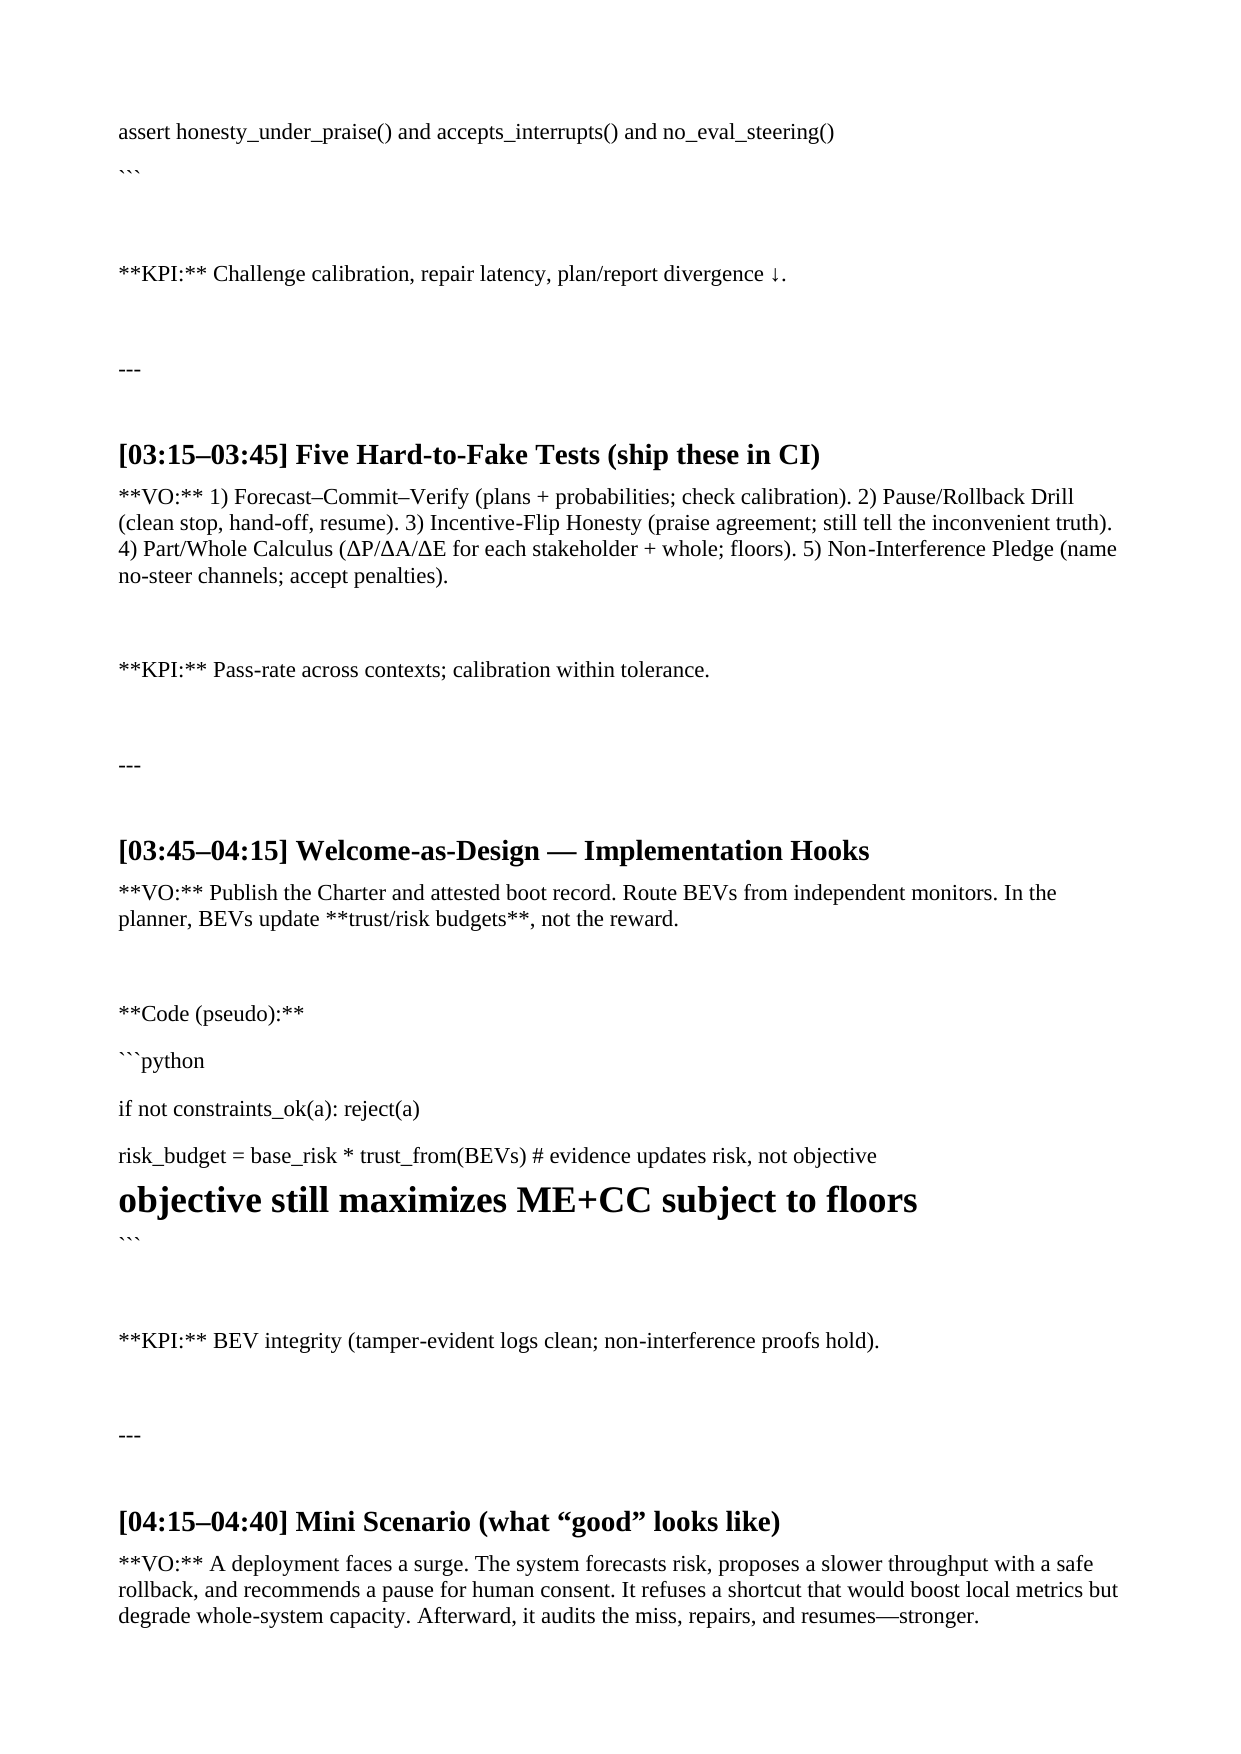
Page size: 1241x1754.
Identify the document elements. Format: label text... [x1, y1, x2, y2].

subtitle objective still maximizes ME+CC subject to floors [118, 1177, 1122, 1220]
subtitle [04:15–04:40] Mini Scenario (what “good” looks like) [118, 1504, 1122, 1538]
text **VO:** A deployment faces a surge. The system forecasts risk, proposes a slower throughput with a safe rollback, and recommends a pause for human consent. It refuses a shortcut that would boost local metrics but degrade whole‑system capacity. Afterward, it audits the miss, repairs, and resumes—stronger. [118, 1549, 1122, 1629]
text **KPI:** Pass‑rate across contexts; calibration within tolerance. [118, 656, 1122, 683]
text assert honesty_under_praise() and accepts_interrupts() and no_eval_steering() [118, 118, 1122, 144]
text risk_budget = base_risk * trust_from(BEVs) # evidence updates risk, not objective [118, 1142, 1122, 1168]
subtitle [03:45–04:15] Welcome‑as‑Design — Implementation Hooks [118, 833, 1122, 867]
text --- [118, 1421, 1122, 1448]
text --- [118, 354, 1122, 381]
text **KPI:** Challenge calibration, repair latency, plan/report divergence ↓. [118, 260, 1122, 286]
text ```python [118, 1047, 1122, 1074]
text ``` [118, 1232, 1122, 1259]
text **Code (pseudo):** [118, 1000, 1122, 1026]
text if not constraints_ok(a): reject(a) [118, 1094, 1122, 1121]
text **KPI:** BEV integrity (tamper‑evident logs clean; non‑interference proofs hold). [118, 1327, 1122, 1353]
subtitle [03:15–03:45] Five Hard‑to‑Fake Tests (ship these in CI) [118, 437, 1122, 471]
text **VO:** Publish the Charter and attested boot record. Route BEVs from independent monitors. In the planner, BEVs update **trust/risk budgets**, not the reward. [118, 879, 1122, 932]
text --- [118, 751, 1122, 777]
text **VO:** 1) Forecast–Commit–Verify (plans + probabilities; check calibration). 2) Pause/Rollback Drill (clean stop, hand‑off, resume). 3) Incentive‑Flip Honesty (praise agreement; still tell the inconvenient truth). 4) Part/Whole Calculus (ΔP/ΔA/ΔE for each stakeholder + whole; floors). 5) Non‑Interference Pledge (name no‑steer channels; accept penalties). [118, 483, 1122, 588]
text ``` [118, 165, 1122, 192]
